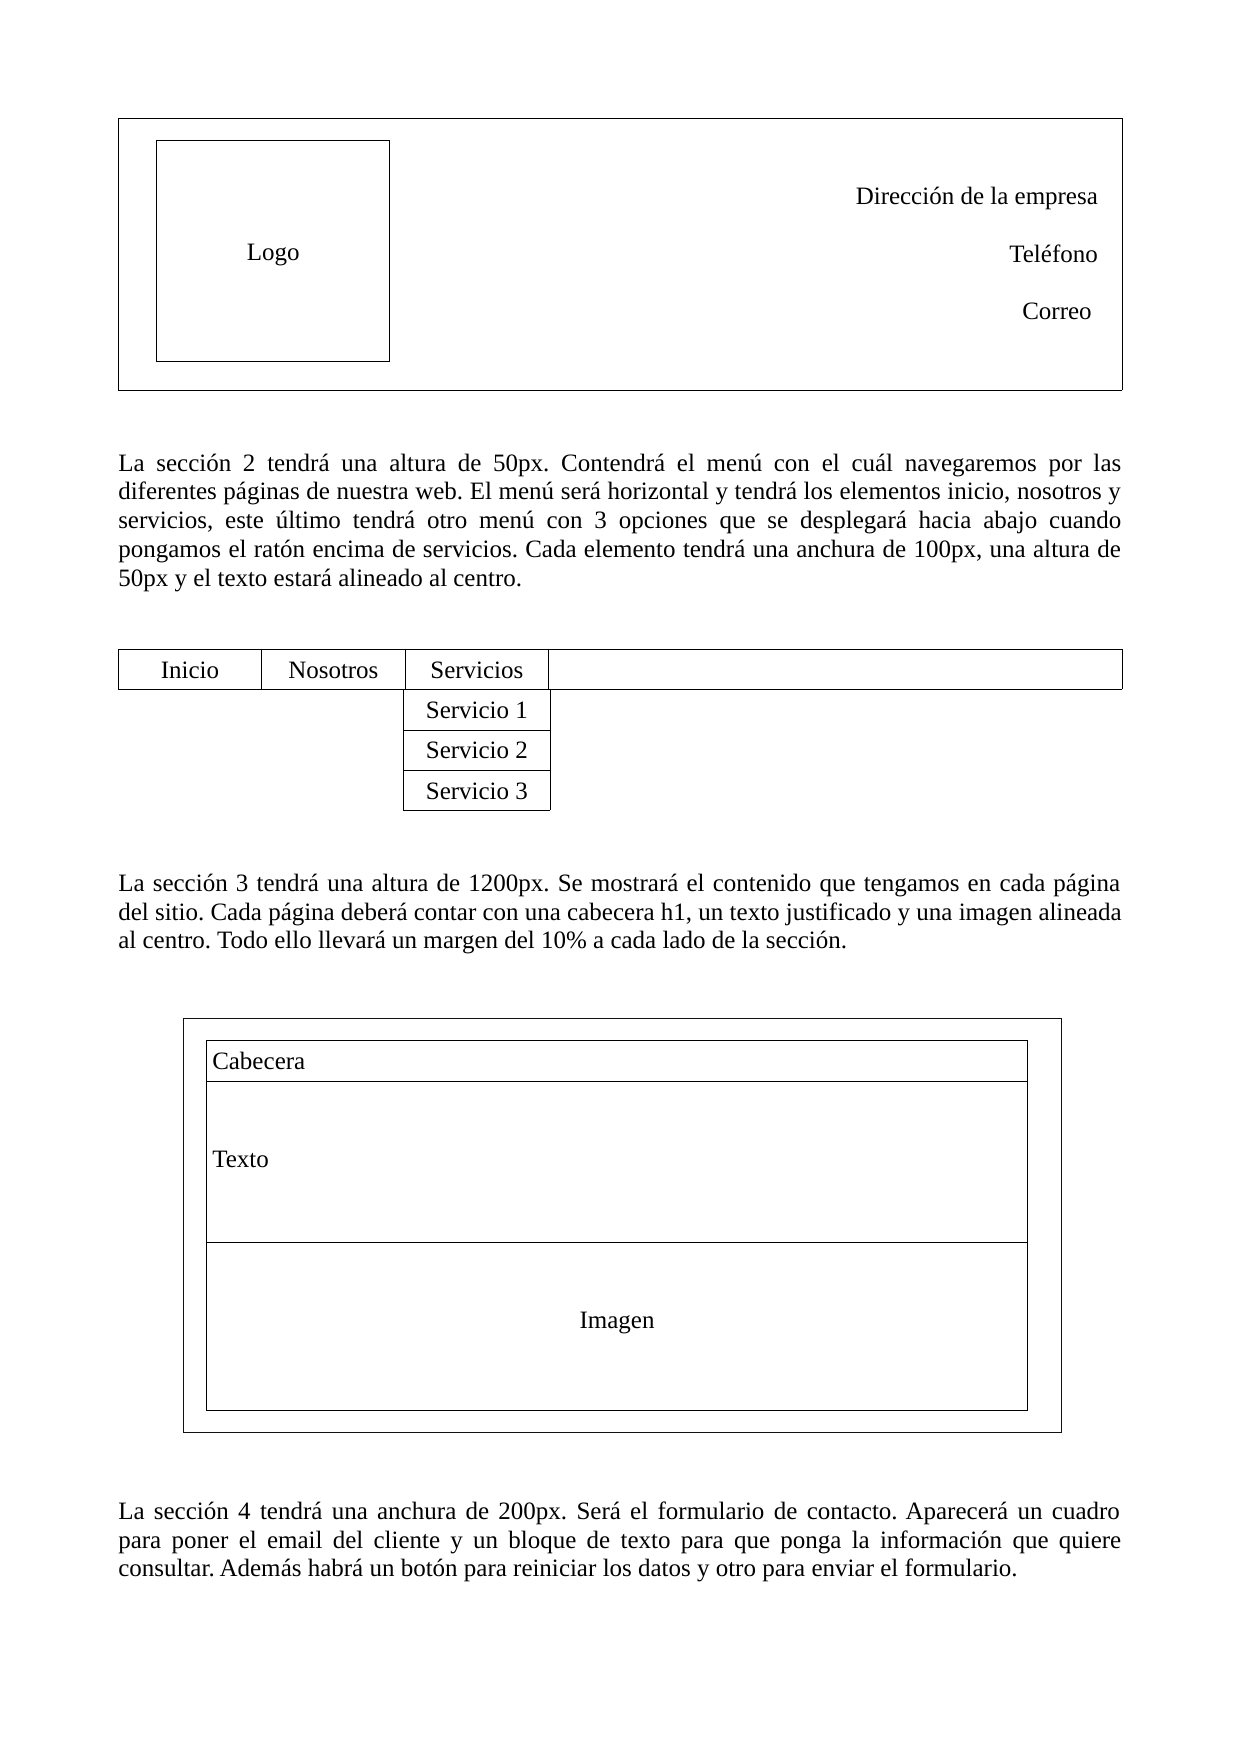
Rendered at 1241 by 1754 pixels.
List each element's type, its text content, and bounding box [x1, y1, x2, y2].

table_cell Servicio 2 [404, 731, 550, 770]
table_header Dirección de la empresa Teléfono Correo [119, 119, 1122, 390]
text La sección 4 tendrá una anchura de 200px. Será el formulario de contacto. Aparecerá un cuadro para poner el email del cliente y un bloque de texto para que ponga la información que quiere consultar. Además habrá un botón para reiniciar los datos y otro para enviar el formulario. [118, 1496, 1122, 1582]
table_header Servicios [406, 650, 548, 689]
table_header Servicio 1 [404, 690, 550, 729]
table_cell Servicio 3 [404, 771, 550, 810]
table_header Inicio [119, 650, 261, 689]
text La sección 2 tendrá una altura de 50px. Contendrá el menú con el cuál navegaremos por las diferentes páginas de nuestra web. El menú será horizontal y tendrá los elementos inicio, nosotros y servicios, este último tendrá otro menú con 3 opciones que se desplegará hacia abajo cuando pongamos el ratón encima de servicios. Cada elemento tendrá una anchura de 100px, una altura de 50px y el texto estará alineado al centro. [118, 448, 1122, 591]
table_header Nosotros [262, 650, 405, 689]
table_header [549, 650, 1122, 689]
text La sección 3 tendrá una altura de 1200px. Se mostrará el contenido que tengamos en cada página del sitio. Cada página deberá contar con una cabecera h1, un texto justificado y una imagen alineada al centro. Todo ello llevará un margen del 10% a cada lado de la sección. [118, 868, 1122, 954]
